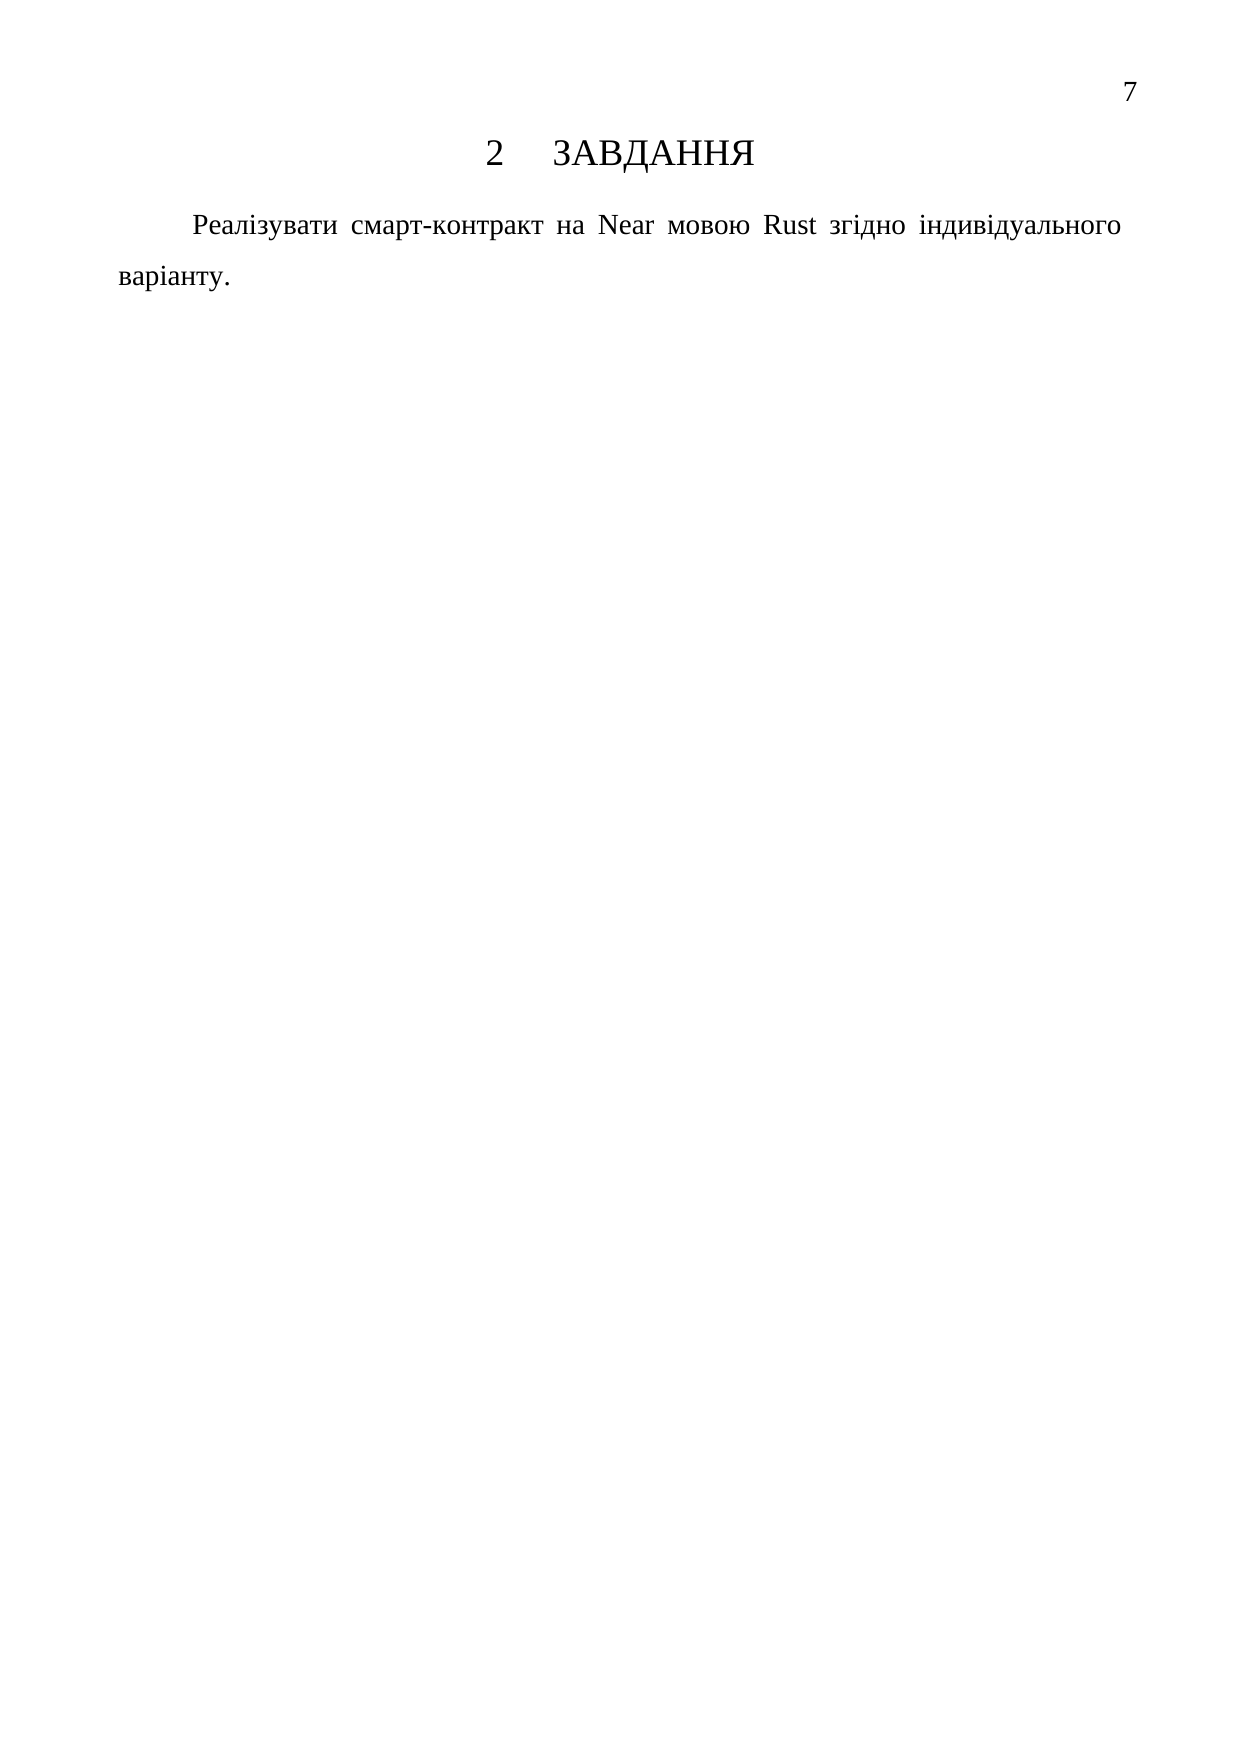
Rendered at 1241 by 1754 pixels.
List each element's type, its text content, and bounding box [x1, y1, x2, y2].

text Реалізувати смарт-контракт на Near мовою Rust згідно індивідуального варіанту. [118, 207, 1122, 291]
subtitle Завдання [118, 130, 1122, 173]
